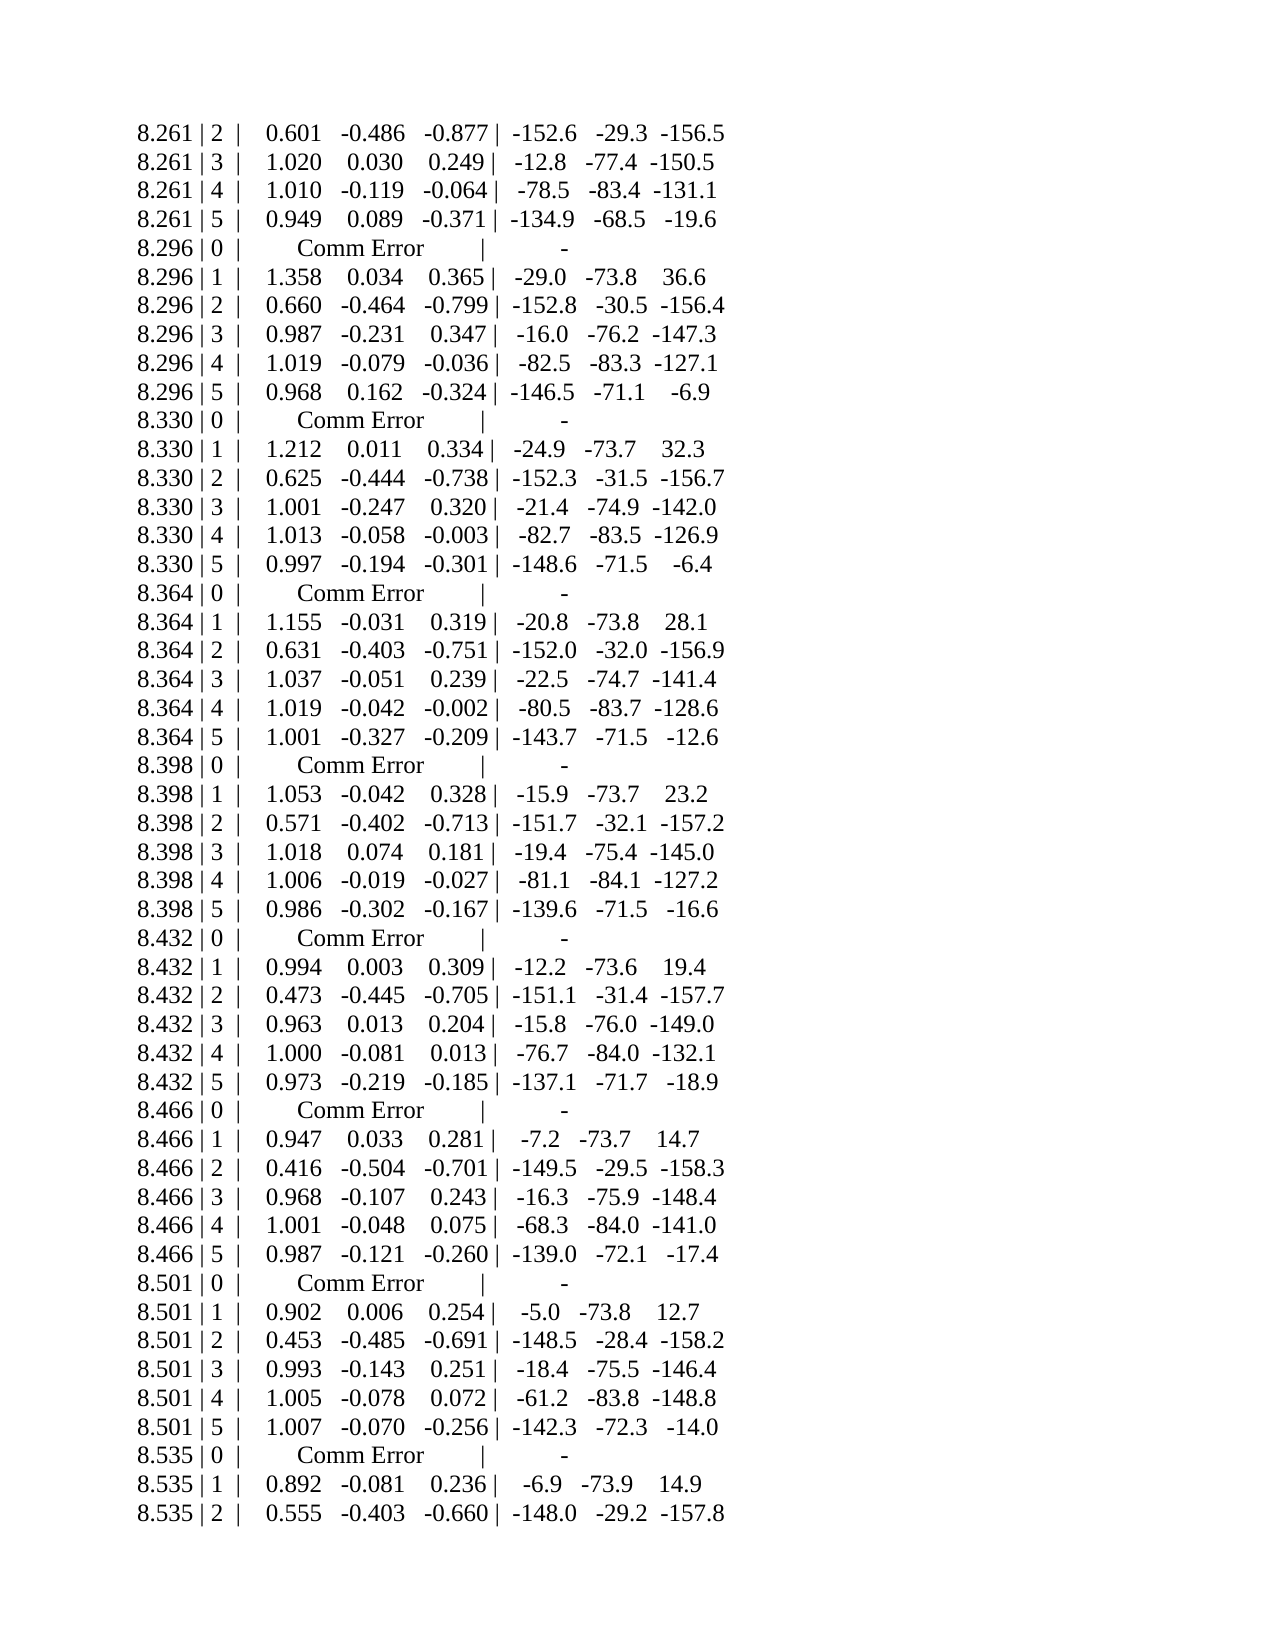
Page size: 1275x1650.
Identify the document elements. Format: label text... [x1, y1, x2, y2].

text 8.261 | 5 | 0.949 0.089 -0.371 | -134.9 -68.5 -19.6 [118, 204, 1157, 233]
text 8.330 | 4 | 1.013 -0.058 -0.003 | -82.7 -83.5 -126.9 [118, 521, 1157, 549]
text 8.330 | 2 | 0.625 -0.444 -0.738 | -152.3 -31.5 -156.7 [118, 463, 1157, 492]
text 8.398 | 3 | 1.018 0.074 0.181 | -19.4 -75.4 -145.0 [118, 837, 1157, 866]
text 8.261 | 2 | 0.601 -0.486 -0.877 | -152.6 -29.3 -156.5 [118, 118, 1157, 147]
text 8.466 | 3 | 0.968 -0.107 0.243 | -16.3 -75.9 -148.4 [118, 1182, 1157, 1211]
text 8.296 | 1 | 1.358 0.034 0.365 | -29.0 -73.8 36.6 [118, 262, 1157, 291]
text 8.466 | 0 | Comm Error | - [118, 1096, 1157, 1124]
text 8.296 | 4 | 1.019 -0.079 -0.036 | -82.5 -83.3 -127.1 [118, 348, 1157, 377]
text 8.364 | 2 | 0.631 -0.403 -0.751 | -152.0 -32.0 -156.9 [118, 636, 1157, 664]
text 8.466 | 5 | 0.987 -0.121 -0.260 | -139.0 -72.1 -17.4 [118, 1239, 1157, 1268]
text 8.296 | 5 | 0.968 0.162 -0.324 | -146.5 -71.1 -6.9 [118, 377, 1157, 406]
text 8.501 | 4 | 1.005 -0.078 0.072 | -61.2 -83.8 -148.8 [118, 1383, 1157, 1412]
text 8.501 | 0 | Comm Error | - [118, 1268, 1157, 1297]
text 8.501 | 2 | 0.453 -0.485 -0.691 | -148.5 -28.4 -158.2 [118, 1326, 1157, 1354]
text 8.261 | 4 | 1.010 -0.119 -0.064 | -78.5 -83.4 -131.1 [118, 176, 1157, 204]
text 8.432 | 4 | 1.000 -0.081 0.013 | -76.7 -84.0 -132.1 [118, 1038, 1157, 1067]
text 8.398 | 4 | 1.006 -0.019 -0.027 | -81.1 -84.1 -127.2 [118, 866, 1157, 894]
text 8.296 | 2 | 0.660 -0.464 -0.799 | -152.8 -30.5 -156.4 [118, 291, 1157, 319]
text 8.398 | 2 | 0.571 -0.402 -0.713 | -151.7 -32.1 -157.2 [118, 808, 1157, 837]
text 8.330 | 1 | 1.212 0.011 0.334 | -24.9 -73.7 32.3 [118, 434, 1157, 463]
text 8.432 | 5 | 0.973 -0.219 -0.185 | -137.1 -71.7 -18.9 [118, 1067, 1157, 1096]
text 8.364 | 3 | 1.037 -0.051 0.239 | -22.5 -74.7 -141.4 [118, 664, 1157, 693]
text 8.364 | 5 | 1.001 -0.327 -0.209 | -143.7 -71.5 -12.6 [118, 722, 1157, 751]
text 8.432 | 2 | 0.473 -0.445 -0.705 | -151.1 -31.4 -157.7 [118, 981, 1157, 1009]
text 8.466 | 1 | 0.947 0.033 0.281 | -7.2 -73.7 14.7 [118, 1124, 1157, 1153]
text 8.398 | 5 | 0.986 -0.302 -0.167 | -139.6 -71.5 -16.6 [118, 894, 1157, 923]
text 8.501 | 3 | 0.993 -0.143 0.251 | -18.4 -75.5 -146.4 [118, 1354, 1157, 1383]
text 8.432 | 0 | Comm Error | - [118, 923, 1157, 952]
text 8.364 | 4 | 1.019 -0.042 -0.002 | -80.5 -83.7 -128.6 [118, 693, 1157, 722]
text 8.535 | 2 | 0.555 -0.403 -0.660 | -148.0 -29.2 -157.8 [118, 1498, 1157, 1527]
text 8.466 | 2 | 0.416 -0.504 -0.701 | -149.5 -29.5 -158.3 [118, 1153, 1157, 1182]
text 8.432 | 3 | 0.963 0.013 0.204 | -15.8 -76.0 -149.0 [118, 1009, 1157, 1038]
text 8.330 | 0 | Comm Error | - [118, 406, 1157, 434]
text 8.432 | 1 | 0.994 0.003 0.309 | -12.2 -73.6 19.4 [118, 952, 1157, 981]
text 8.330 | 3 | 1.001 -0.247 0.320 | -21.4 -74.9 -142.0 [118, 492, 1157, 521]
text 8.364 | 1 | 1.155 -0.031 0.319 | -20.8 -73.8 28.1 [118, 607, 1157, 636]
text 8.501 | 1 | 0.902 0.006 0.254 | -5.0 -73.8 12.7 [118, 1297, 1157, 1326]
text 8.261 | 3 | 1.020 0.030 0.249 | -12.8 -77.4 -150.5 [118, 147, 1157, 176]
text 8.398 | 1 | 1.053 -0.042 0.328 | -15.9 -73.7 23.2 [118, 779, 1157, 808]
text 8.535 | 1 | 0.892 -0.081 0.236 | -6.9 -73.9 14.9 [118, 1469, 1157, 1498]
text 8.296 | 3 | 0.987 -0.231 0.347 | -16.0 -76.2 -147.3 [118, 319, 1157, 348]
text 8.535 | 0 | Comm Error | - [118, 1441, 1157, 1469]
text 8.330 | 5 | 0.997 -0.194 -0.301 | -148.6 -71.5 -6.4 [118, 549, 1157, 578]
text 8.296 | 0 | Comm Error | - [118, 233, 1157, 262]
text 8.364 | 0 | Comm Error | - [118, 578, 1157, 607]
text 8.398 | 0 | Comm Error | - [118, 751, 1157, 779]
text 8.466 | 4 | 1.001 -0.048 0.075 | -68.3 -84.0 -141.0 [118, 1211, 1157, 1239]
text 8.501 | 5 | 1.007 -0.070 -0.256 | -142.3 -72.3 -14.0 [118, 1412, 1157, 1441]
